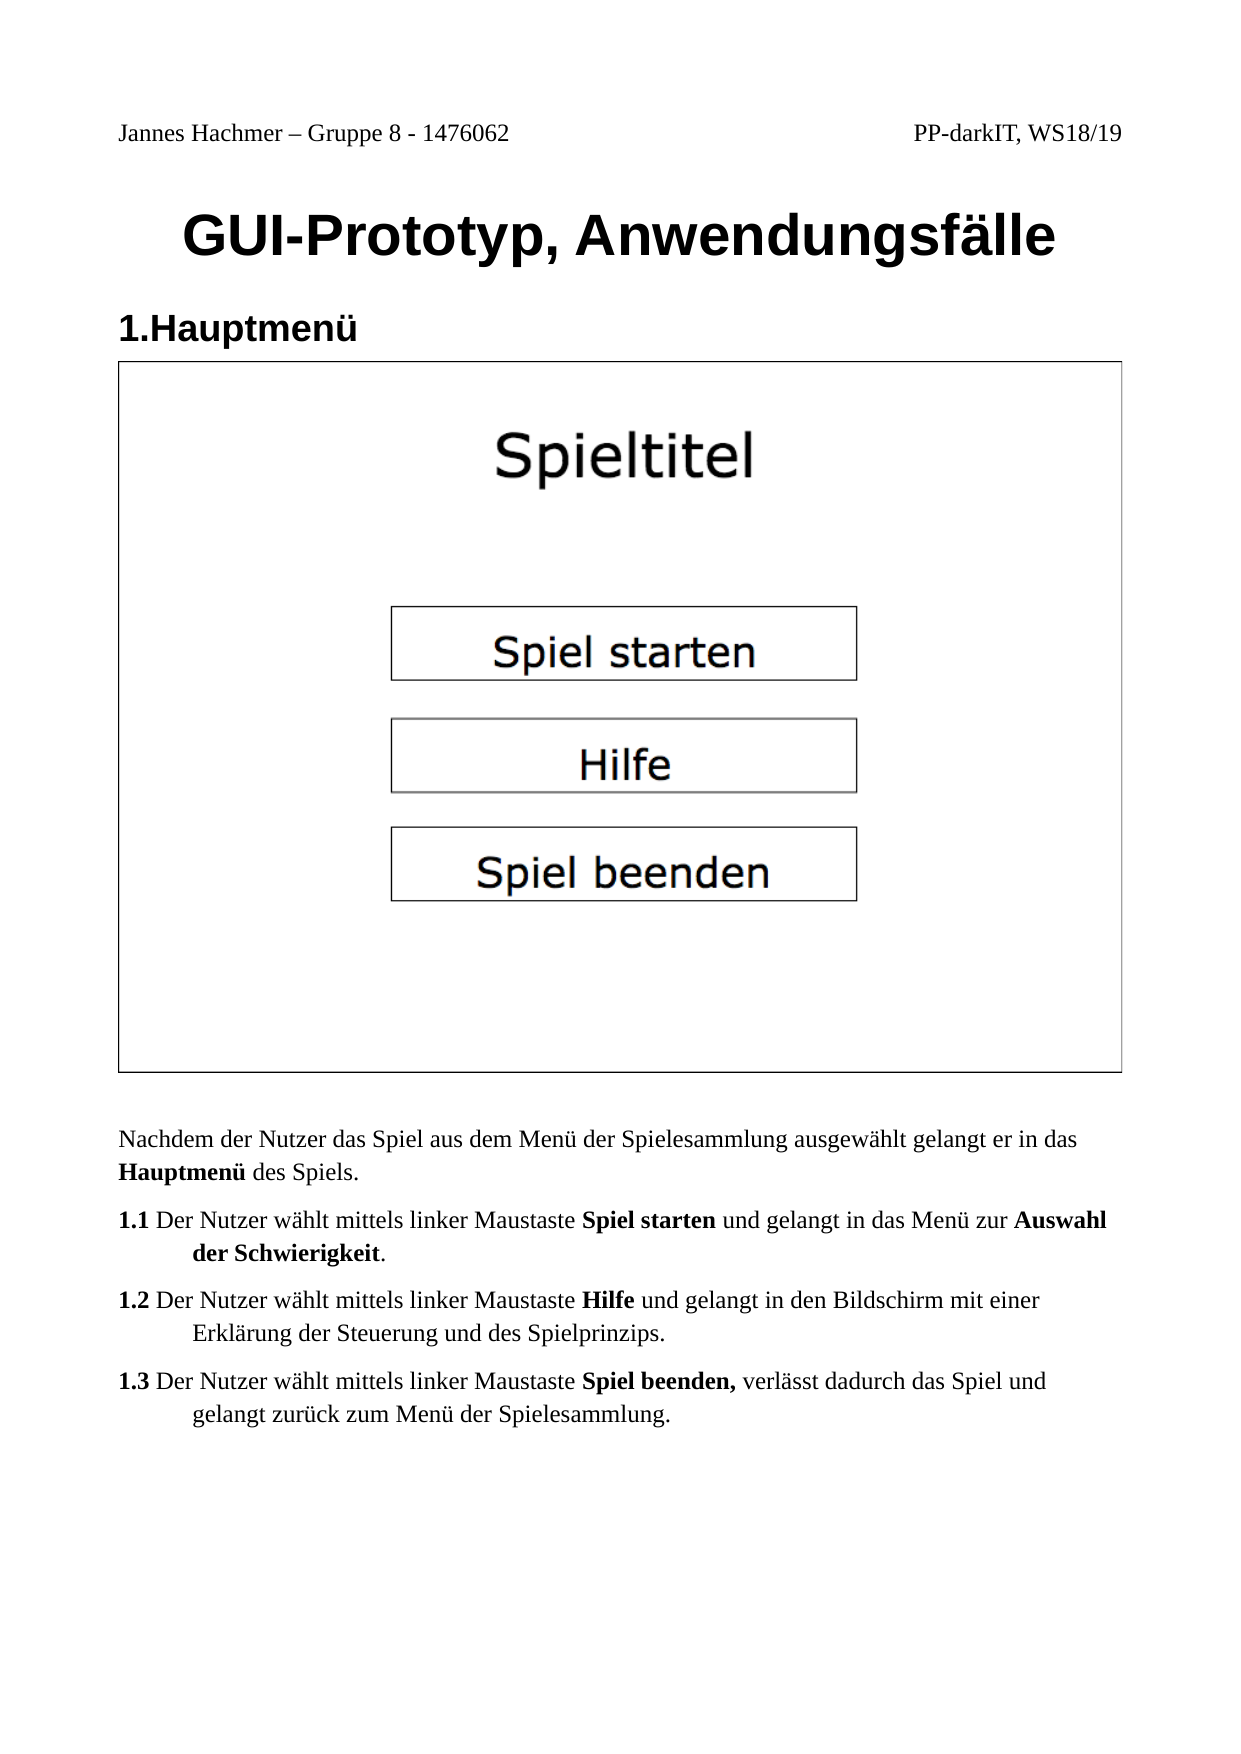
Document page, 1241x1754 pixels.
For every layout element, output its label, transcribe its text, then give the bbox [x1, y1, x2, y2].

text 1.3 Der Nutzer wählt mittels linker Maustaste Spiel beenden, verlässt dadurch das Spiel und gelangt zurück zum Menü der Spielesammlung. [118, 1366, 1122, 1428]
picture [118, 361, 1123, 1073]
text 1.2 Der Nutzer wählt mittels linker Maustaste Hilfe und gelangt in den Bildschirm mit einer Erklärung der Steuerung und des Spielprinzips. [118, 1285, 1122, 1347]
title GUI-Prototyp, Anwendungsfälle [118, 201, 1122, 268]
text Nachdem der Nutzer das Spiel aus dem Menü der Spielesammlung ausgewählt gelangt er in das Hauptmenü des Spiels. [118, 1124, 1122, 1186]
text 1.1 Der Nutzer wählt mittels linker Maustaste Spiel starten und gelangt in das Menü zur Auswahl der Schwierigkeit. [118, 1205, 1122, 1266]
subtitle 1.Hauptmenü [118, 306, 1122, 349]
